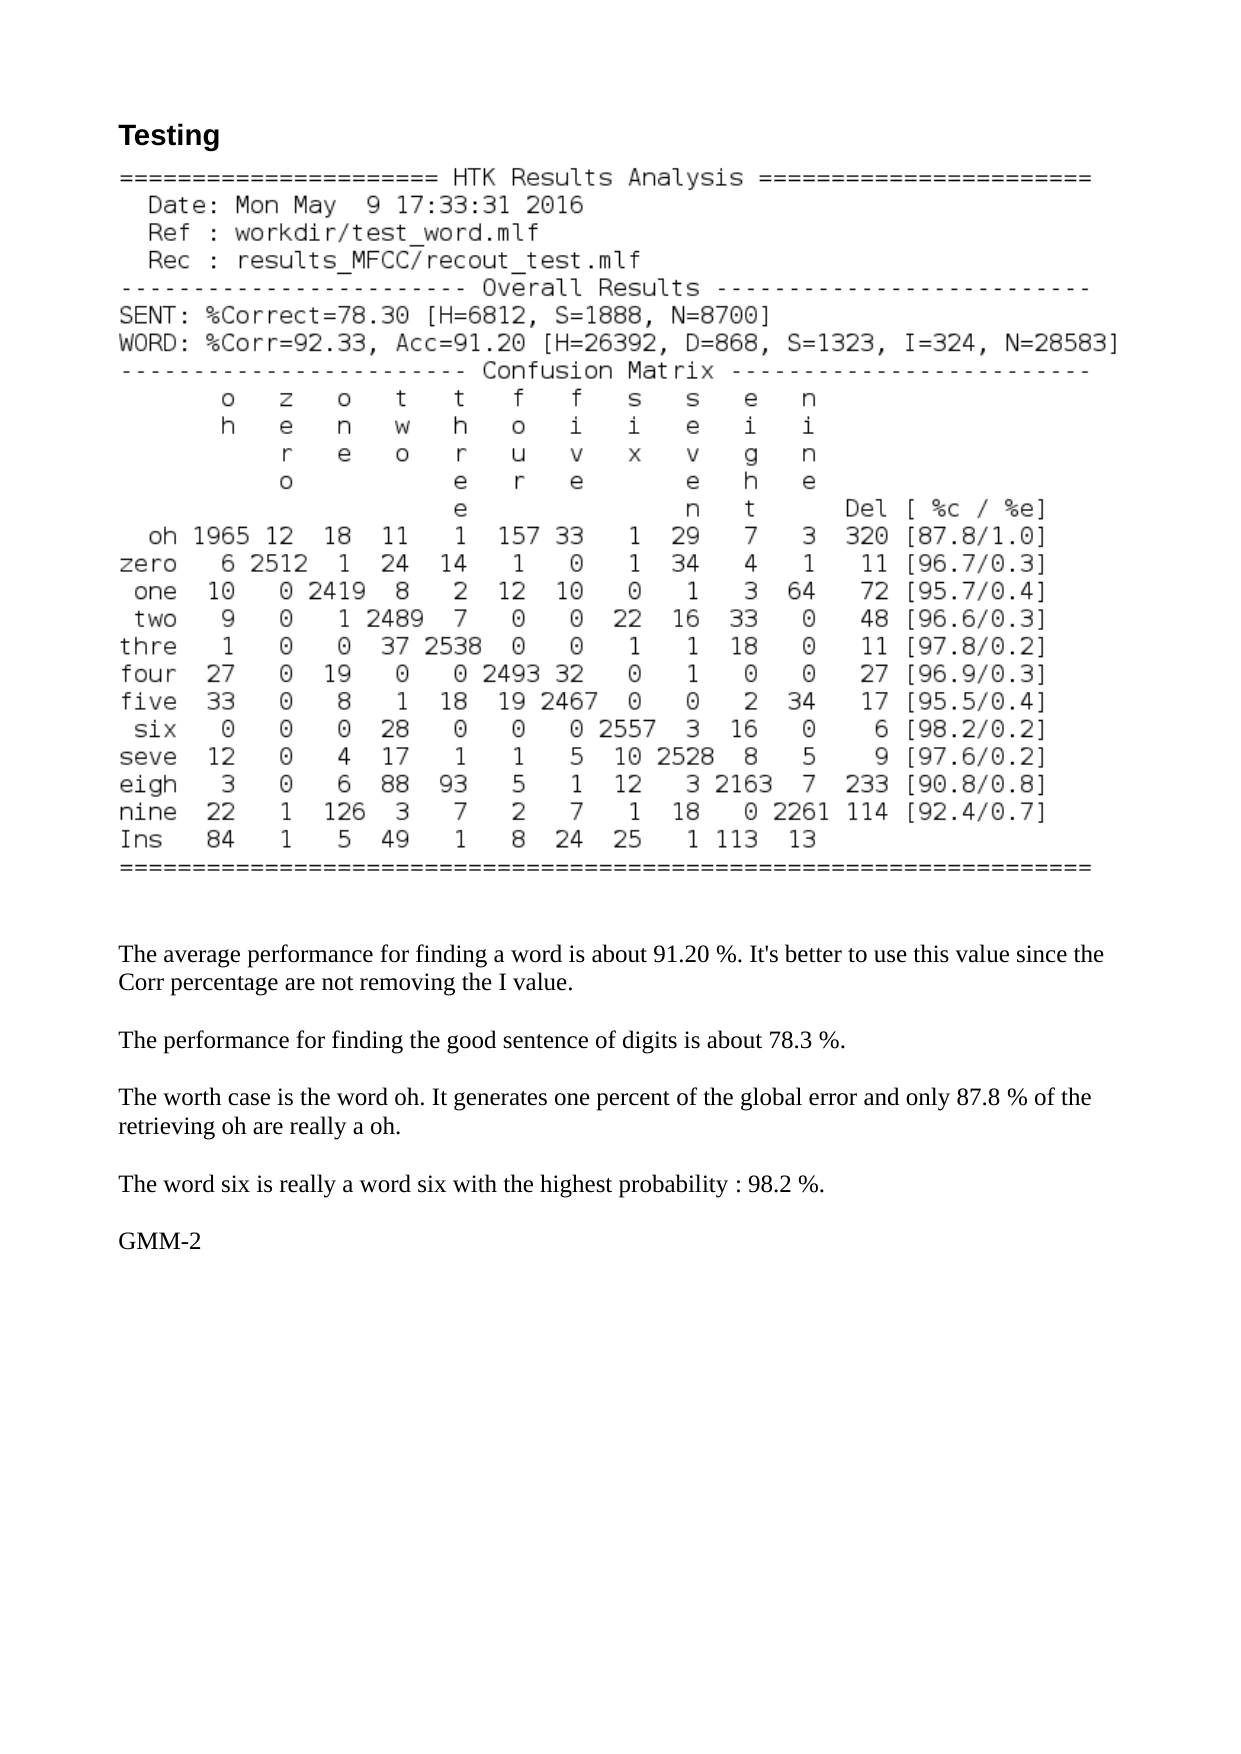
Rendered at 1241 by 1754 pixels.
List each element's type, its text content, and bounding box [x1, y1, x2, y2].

text The performance for finding the good sentence of digits is about 78.3 %. [118, 1025, 1122, 1054]
text The worth case is the word oh. It generates one percent of the global error and only 87.8 % of the retrieving oh are really a oh. [118, 1082, 1122, 1140]
picture [118, 164, 1123, 884]
text The average performance for finding a word is about 91.20 %. It's better to use this value since the Corr percentage are not removing the I value. [118, 939, 1122, 996]
text The word six is really a word six with the highest probability : 98.2 %. [118, 1169, 1122, 1197]
subtitle Testing [118, 118, 1122, 152]
text GMM-2 [118, 1226, 1122, 1255]
